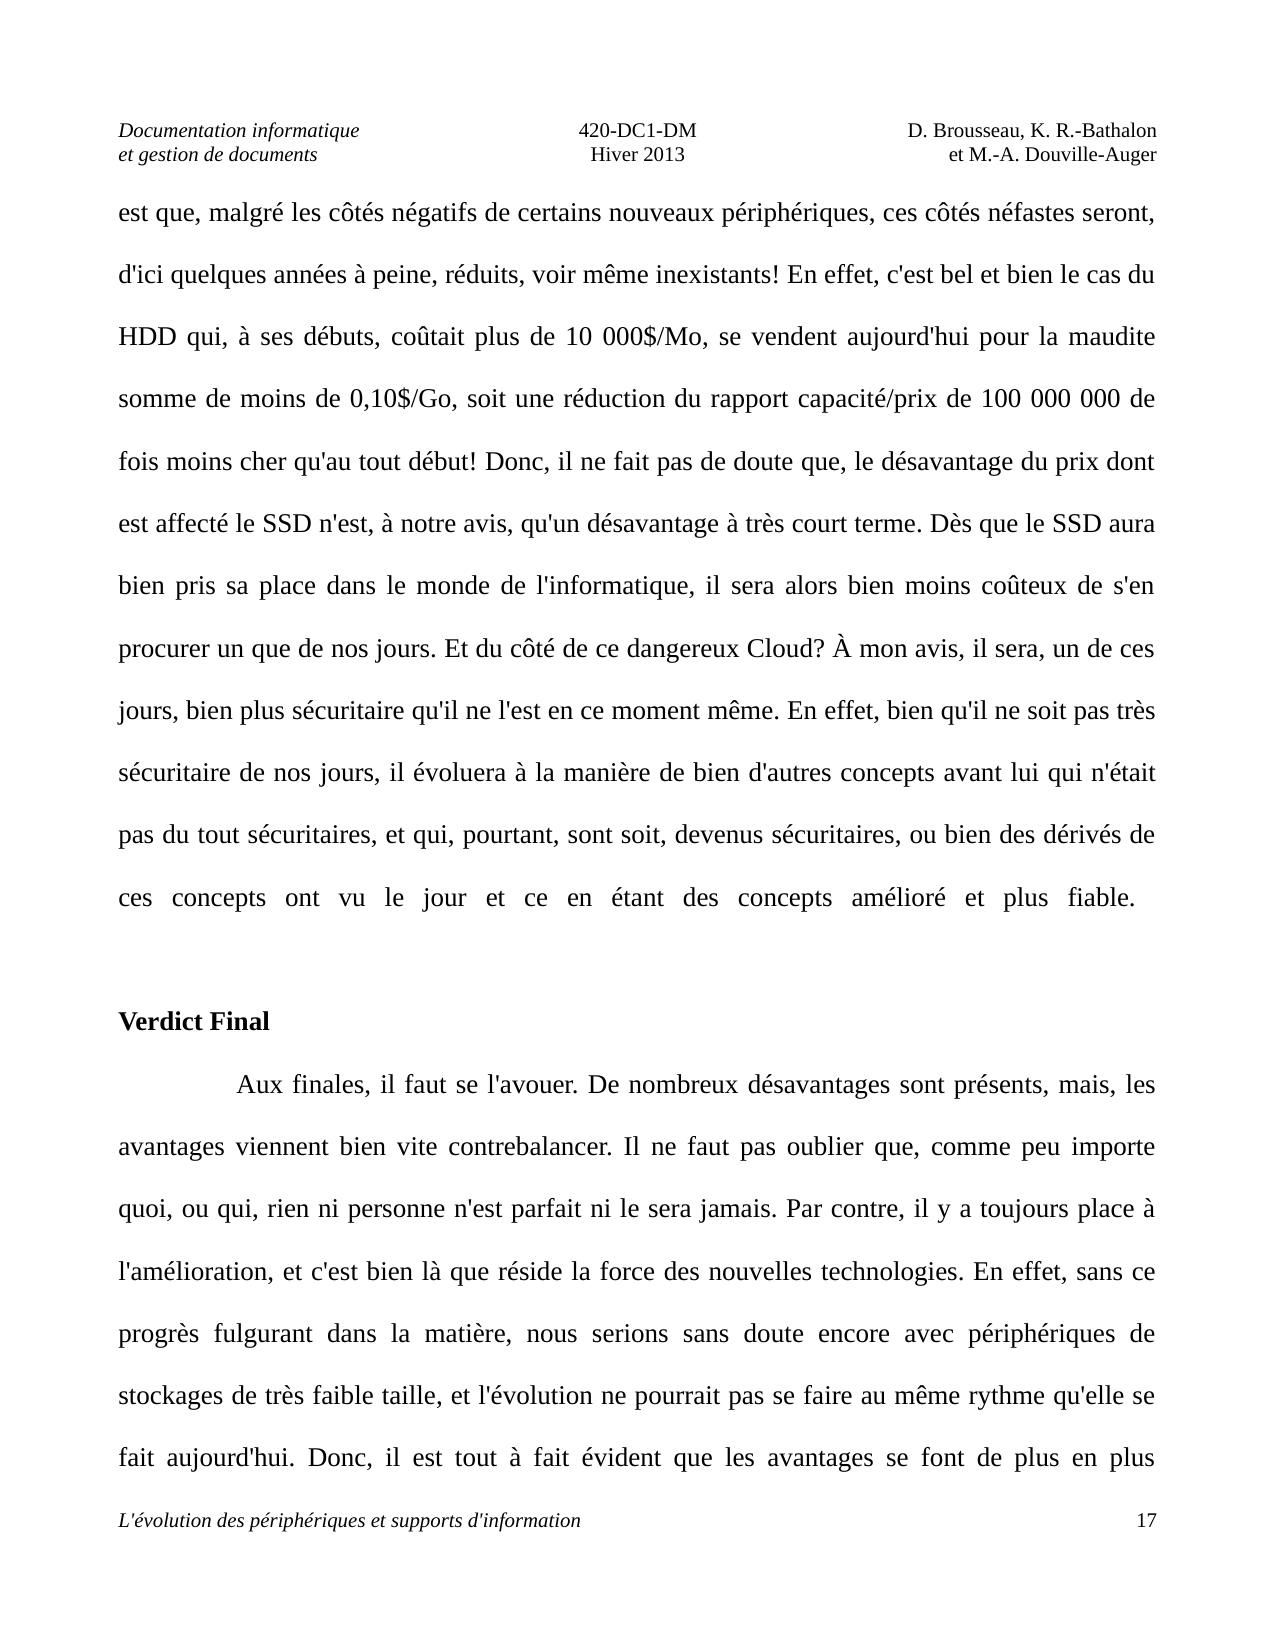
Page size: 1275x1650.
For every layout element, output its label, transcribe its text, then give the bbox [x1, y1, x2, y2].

text Aux finales, il faut se l'avouer. De nombreux désavantages sont présents, mais, les avantages viennent bien vite contrebalancer. Il ne faut pas oublier que, comme peu importe quoi, ou qui, rien ni personne n'est parfait ni le sera jamais. Par contre, il y a toujours place à l'amélioration, et c'est bien là que réside la force des nouvelles technologies. En effet, sans ce progrès fulgurant dans la matière, nous serions sans doute encore avec périphériques de stockages de très faible taille, et l'évolution ne pourrait pas se faire au même rythme qu'elle se fait aujourd'hui. Donc, il est tout à fait évident que les avantages se font de plus en plus [118, 1068, 1157, 1473]
text est que, malgré les côtés négatifs de certains nouveaux périphériques, ces côtés néfastes seront, d'ici quelques années à peine, réduits, voir même inexistants! En effet, c'est bel et bien le cas du HDD qui, à ses débuts, coûtait plus de 10 000$/Mo, se vendent aujourd'hui pour la maudite somme de moins de 0,10$/Go, soit une réduction du rapport capacité/prix de 100 000 000 de fois moins cher qu'au tout début! Donc, il ne fait pas de doute que, le désavantage du prix dont est affecté le SSD n'est, à notre avis, qu'un désavantage à très court terme. Dès que le SSD aura bien pris sa place dans le monde de l'informatique, il sera alors bien moins coûteux de s'en procurer un que de nos jours. Et du côté de ce dangereux Cloud? À mon avis, il sera, un de ces jours, bien plus sécuritaire qu'il ne l'est en ce moment même. En effet, bien qu'il ne soit pas très sécuritaire de nos jours, il évoluera à la manière de bien d'autres concepts avant lui qui n'était pas du tout sécuritaires, et qui, pourtant, sont soit, devenus sécuritaires, ou bien des dérivés de ces concepts ont vu le jour et ce en étant des concepts amélioré et plus fiable. Verdict Final [118, 196, 1157, 1037]
